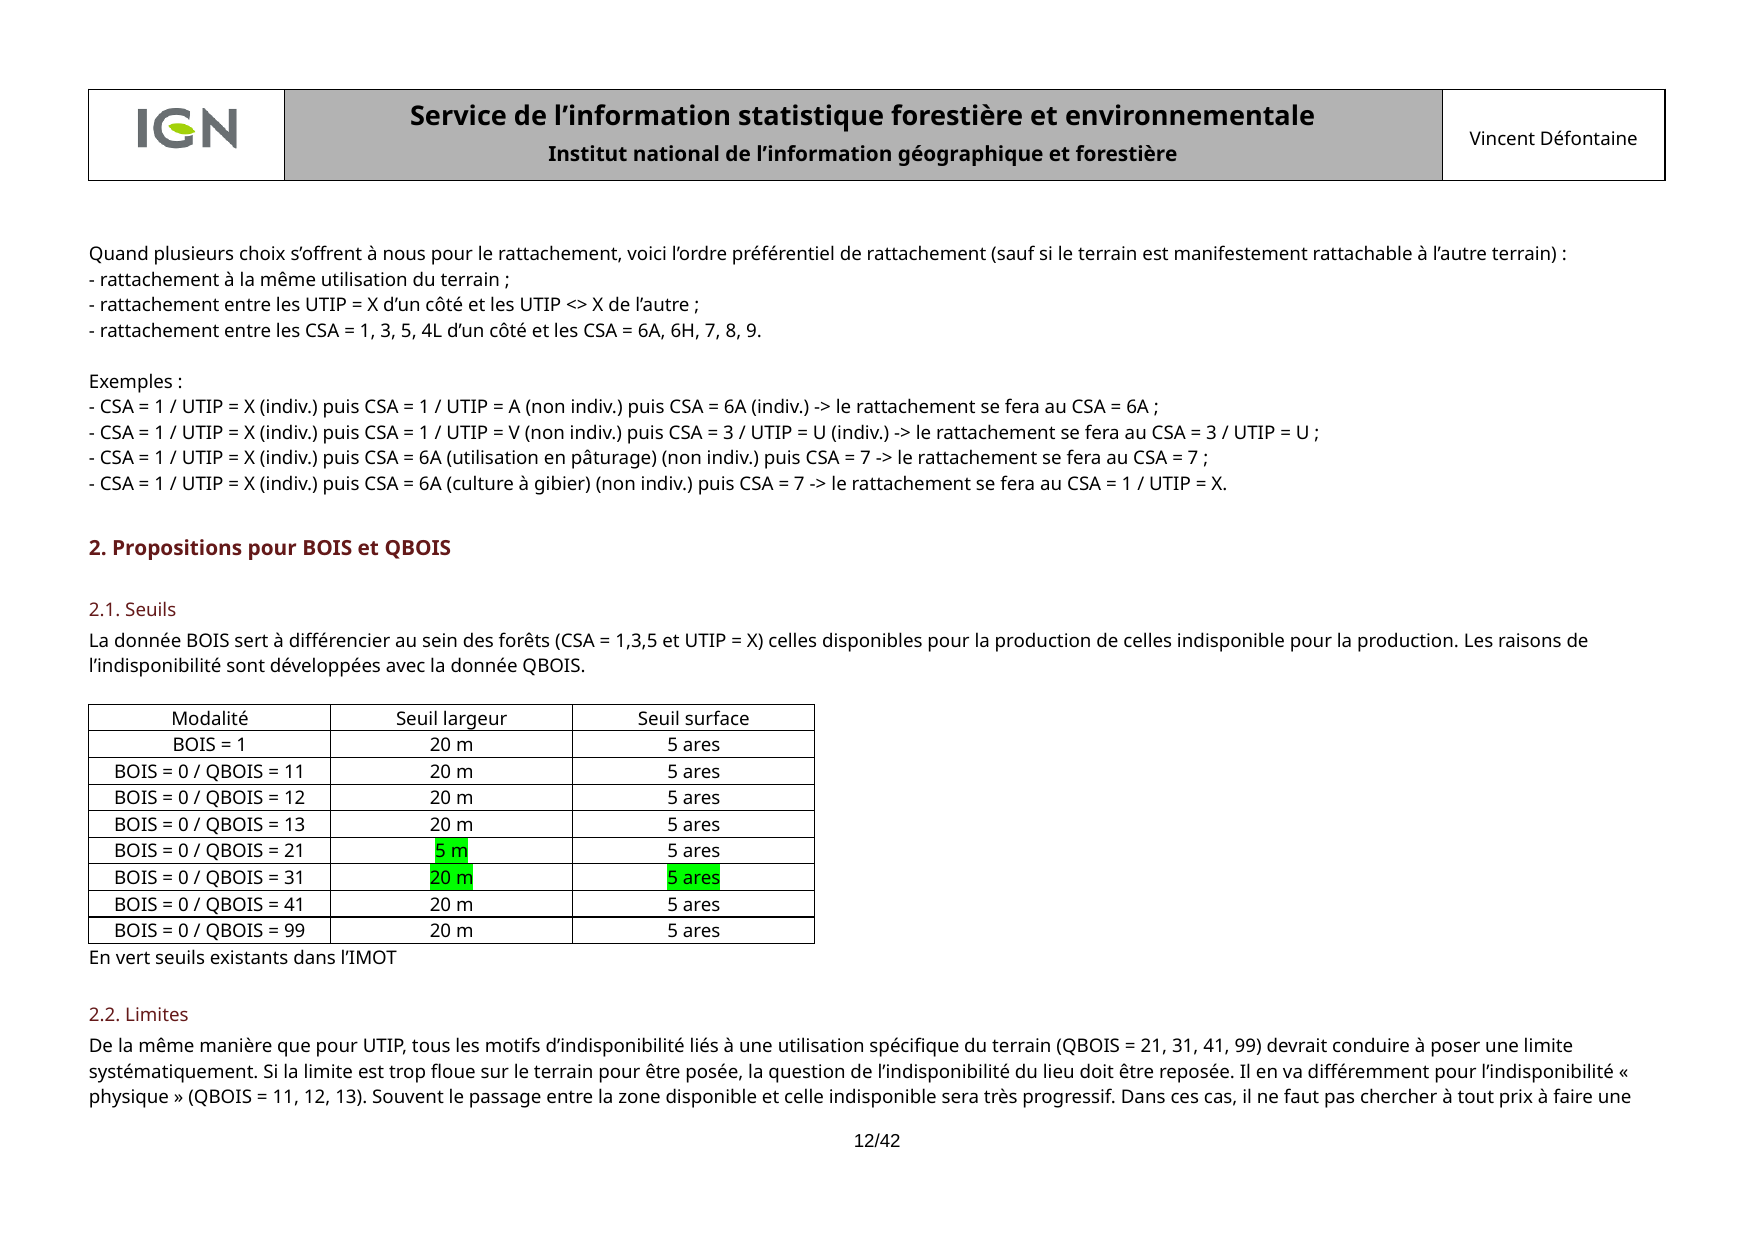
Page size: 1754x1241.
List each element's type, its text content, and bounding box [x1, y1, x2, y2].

table_cell BOIS = 0 / QBOIS = 41 [89, 891, 330, 916]
table_cell BOIS = 0 / QBOIS = 11 [89, 758, 330, 783]
text - rattachement entre les UTIP = X d’un côté et les UTIP <> X de l’autre ; [89, 292, 1665, 317]
table_cell 20 m [331, 918, 572, 943]
text La donnée BOIS sert à différencier au sein des forêts (CSA = 1,3,5 et UTIP = X) celles disponibles pour la production de celles indisponible pour la production. Les raisons de l’indisponibilité sont développées avec la donnée QBOIS. [89, 627, 1665, 678]
table_cell 5 ares [573, 811, 814, 837]
text En vert seuils existants dans l’IMOT [89, 944, 1665, 969]
text Exemples : [89, 368, 1665, 394]
text - CSA = 1 / UTIP = X (indiv.) puis CSA = 6A (utilisation en pâturage) (non indiv.) puis CSA = 7 -> le rattachement se fera au CSA = 7 ; [89, 445, 1665, 470]
table_cell 5 ares [573, 731, 814, 757]
text Quand plusieurs choix s’offrent à nous pour le rattachement, voici l’ordre préférentiel de rattachement (sauf si le terrain est manifestement rattachable à l’autre terrain) : [89, 241, 1665, 266]
table_header Seuil largeur [331, 705, 572, 730]
table_cell 20 m [331, 811, 572, 837]
table_cell 5 ares [573, 838, 814, 863]
subtitle 2.1. Seuils [89, 596, 1665, 621]
text - CSA = 1 / UTIP = X (indiv.) puis CSA = 6A (culture à gibier) (non indiv.) puis CSA = 7 -> le rattachement se fera au CSA = 1 / UTIP = X. [89, 470, 1665, 496]
text - CSA = 1 / UTIP = X (indiv.) puis CSA = 1 / UTIP = A (non indiv.) puis CSA = 6A (indiv.) -> le rattachement se fera au CSA = 6A ; [89, 394, 1665, 419]
table_cell 20 m [331, 891, 572, 916]
table_cell 5 ares [573, 891, 814, 916]
table_cell 20 m [331, 758, 572, 783]
text - rattachement à la même utilisation du terrain ; [89, 266, 1665, 292]
table_header Modalité [89, 705, 330, 730]
table_cell 20 m [331, 731, 572, 757]
text De la même manière que pour UTIP, tous les motifs d’indisponibilité liés à une utilisation spécifique du terrain (QBOIS = 21, 31, 41, 99) devrait conduire à poser une limite systématiquement. Si la limite est trop floue sur le terrain pour être posée, la question de l’indisponibilité du lieu doit être reposée. Il en va différemment pour l’indisponibilité « physique » (QBOIS = 11, 12, 13). Souvent le passage entre la zone disponible et celle indisponible sera très progressif. Dans ces cas, il ne faut pas chercher à tout prix à faire une [89, 1032, 1665, 1109]
subtitle 2. Propositions pour BOIS et QBOIS [89, 533, 1665, 561]
subtitle 2.2. Limites [89, 1001, 1665, 1026]
picture [121, 94, 253, 162]
text - CSA = 1 / UTIP = X (indiv.) puis CSA = 1 / UTIP = V (non indiv.) puis CSA = 3 / UTIP = U (indiv.) -> le rattachement se fera au CSA = 3 / UTIP = U ; [89, 419, 1665, 445]
table_cell BOIS = 0 / QBOIS = 31 [89, 864, 330, 890]
table_cell 5 ares [573, 758, 814, 783]
table_cell BOIS = 0 / QBOIS = 13 [89, 811, 330, 837]
table_cell BOIS = 0 / QBOIS = 12 [89, 785, 330, 810]
table_cell 20 m [331, 864, 572, 890]
text - rattachement entre les CSA = 1, 3, 5, 4L d’un côté et les CSA = 6A, 6H, 7, 8, 9. [89, 317, 1665, 343]
table_cell 20 m [331, 785, 572, 810]
table_cell 5 ares [573, 918, 814, 943]
table_header Seuil surface [573, 705, 814, 730]
table_cell BOIS = 0 / QBOIS = 99 [89, 918, 330, 943]
table_cell BOIS = 0 / QBOIS = 21 [89, 838, 330, 863]
table_cell 5 ares [573, 785, 814, 810]
table_cell BOIS = 1 [89, 731, 330, 757]
table_cell 5 ares [573, 864, 814, 890]
table_cell 5 m [331, 838, 572, 863]
